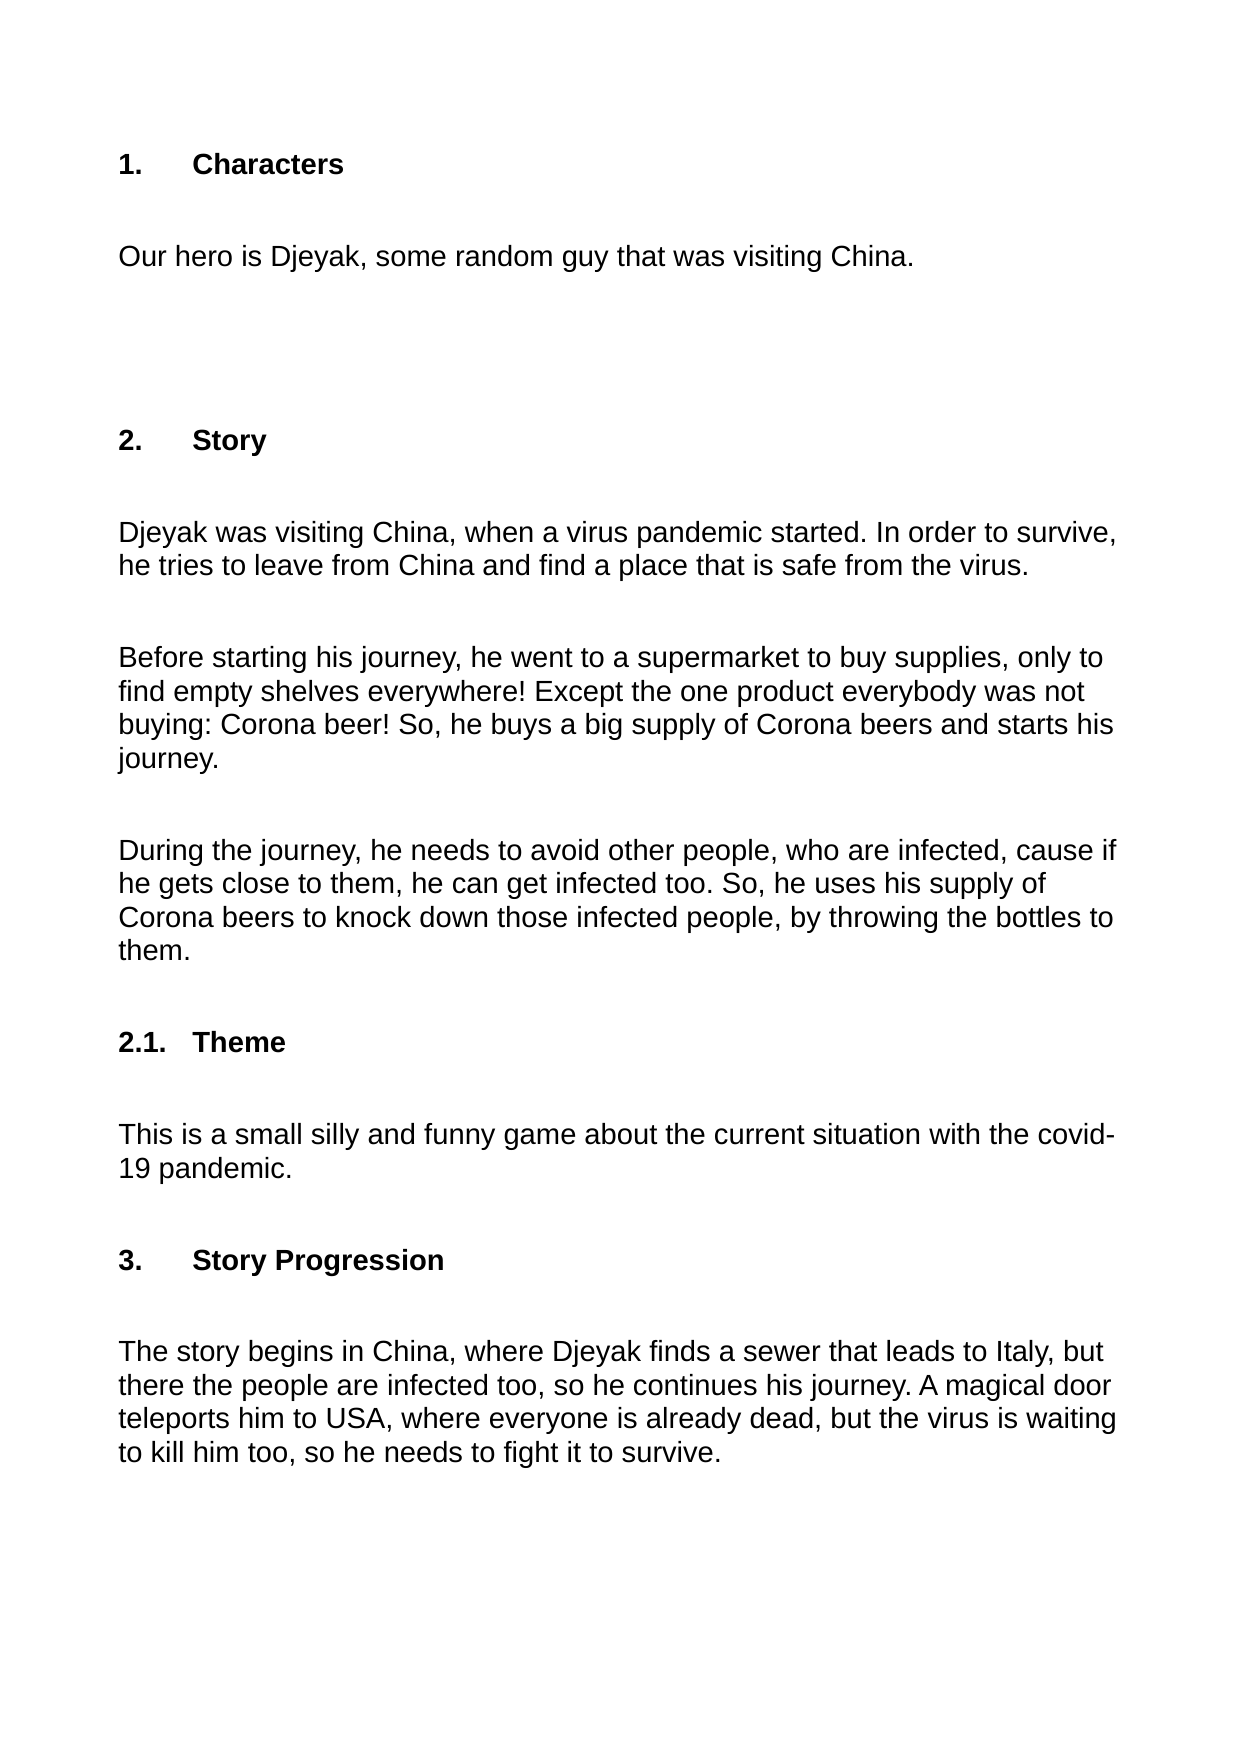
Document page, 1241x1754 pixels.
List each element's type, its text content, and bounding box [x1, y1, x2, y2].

text 1. Characters [118, 147, 1122, 181]
text 2.1. Theme [118, 1025, 1122, 1059]
text This is a small silly and funny game about the current situation with the covid-19 pandemic. [118, 1117, 1122, 1184]
text During the journey, he needs to avoid other people, who are infected, cause if he gets close to them, he can get infected too. So, he uses his supply of Corona beers to knock down those infected people, by throwing the bottles to them. [118, 833, 1122, 967]
text The story begins in China, where Djeyak finds a sewer that leads to Italy, but there the people are infected too, so he continues his journey. A magical door teleports him to USA, where everyone is already dead, but the virus is waiting to kill him too, so he needs to fight it to survive. [118, 1334, 1122, 1468]
text 3. Story Progression [118, 1242, 1122, 1276]
text Before starting his journey, he went to a supermarket to buy supplies, only to find empty shelves everywhere! Except the one product everybody was not buying: Corona beer! So, he buys a big supply of Corona beers and starts his journey. [118, 640, 1122, 774]
text Djeyak was visiting China, when a virus pandemic started. In order to survive, he tries to leave from China and find a place that is safe from the virus. [118, 515, 1122, 582]
text Our hero is Djeyak, some random guy that was visiting China. [118, 239, 1122, 273]
text 2. Story [118, 423, 1122, 456]
